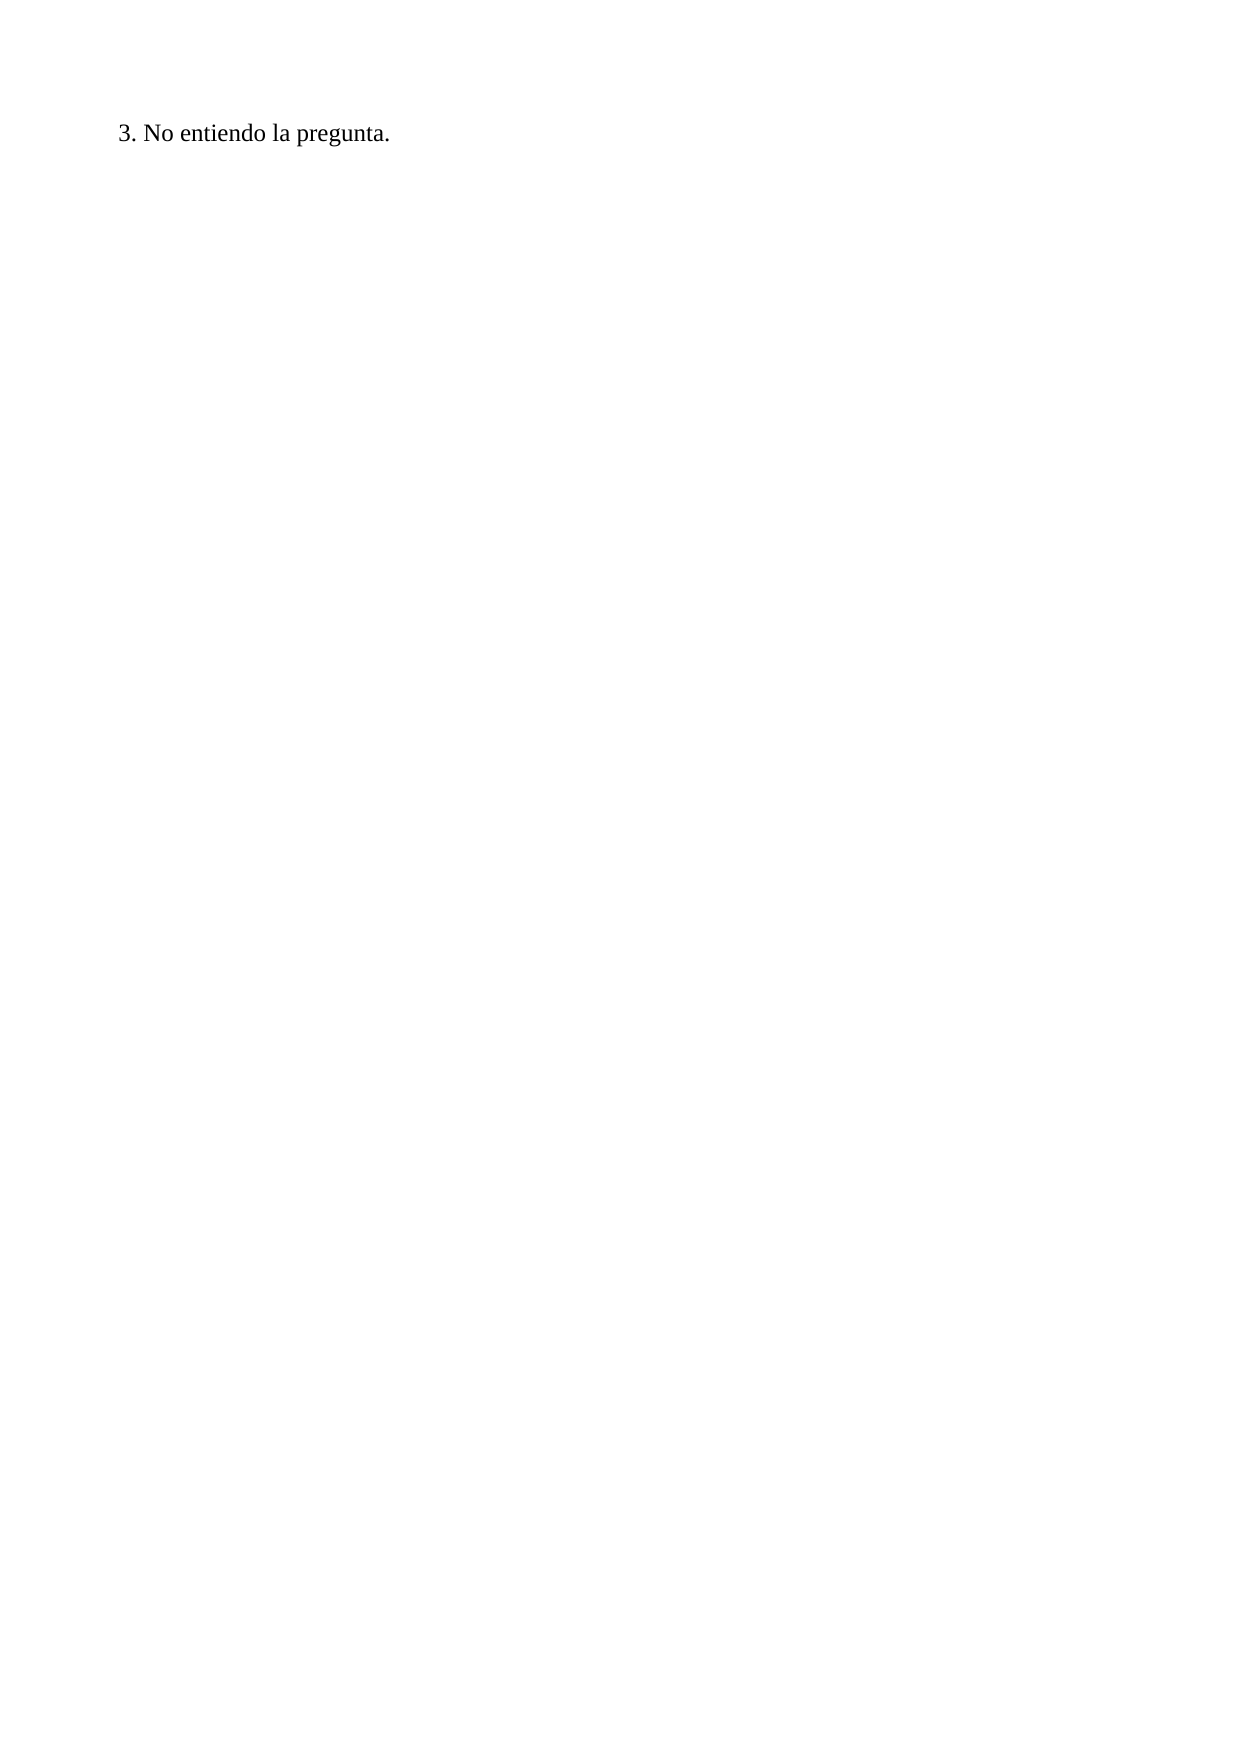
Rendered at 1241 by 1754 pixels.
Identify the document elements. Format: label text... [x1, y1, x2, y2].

text 3. No entiendo la pregunta. [118, 118, 1122, 147]
